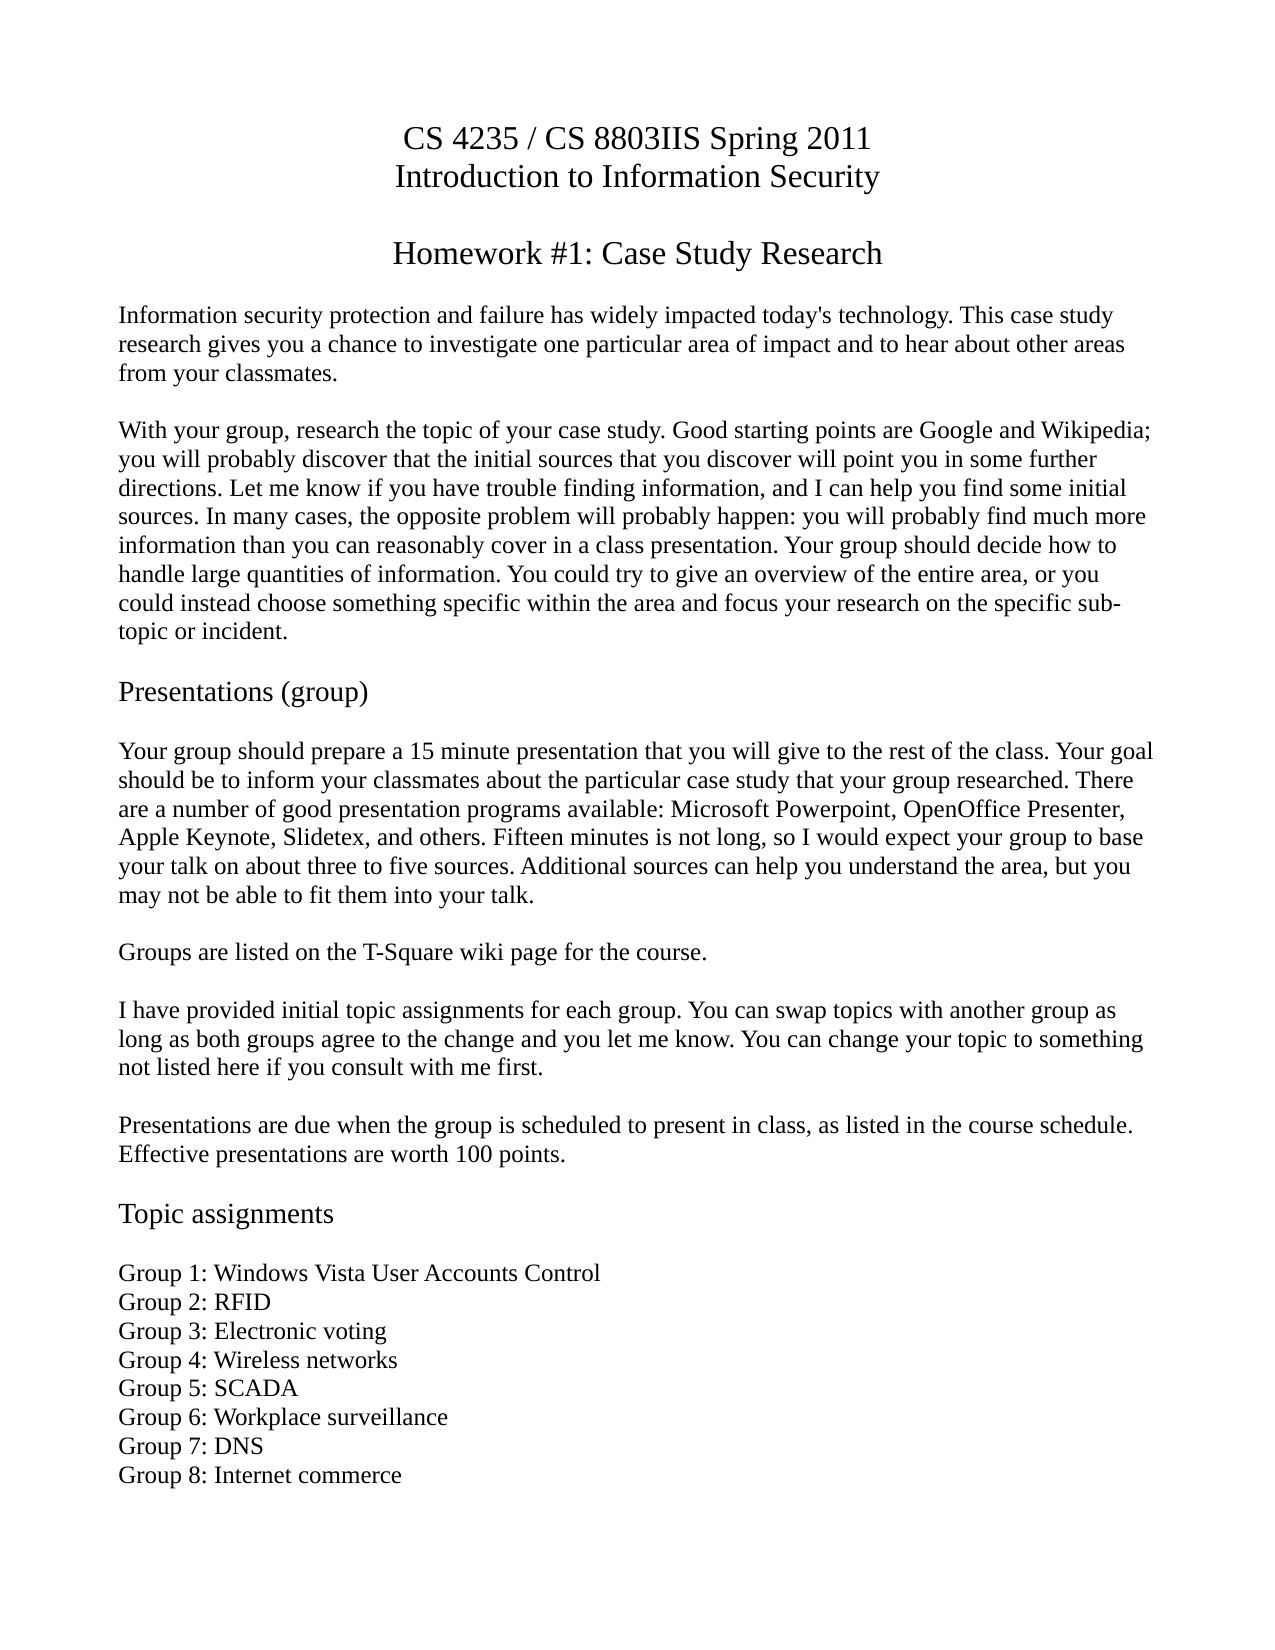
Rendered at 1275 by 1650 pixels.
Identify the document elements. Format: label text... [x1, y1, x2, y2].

text Group 7: DNS [118, 1431, 1157, 1460]
text Groups are listed on the T-Square wiki page for the course. [118, 937, 1157, 966]
text Group 5: SCADA [118, 1373, 1157, 1402]
text Group 2: RFID [118, 1287, 1157, 1316]
text Group 4: Wireless networks [118, 1345, 1157, 1373]
text Group 3: Electronic voting [118, 1316, 1157, 1345]
text Group 1: Windows Vista User Accounts Control [118, 1258, 1157, 1287]
text Group 6: Workplace surveillance [118, 1402, 1157, 1431]
text Presentations are due when the group is scheduled to present in class, as listed in the course schedule. Effective presentations are worth 100 points. [118, 1110, 1157, 1167]
text Introduction to Information Security [118, 156, 1157, 195]
text Presentations (group) [118, 674, 1157, 707]
text Group 8: Internet commerce [118, 1460, 1157, 1488]
text Your group should prepare a 15 minute presentation that you will give to the rest of the class. Your goal should be to inform your classmates about the particular case study that your group researched. There are a number of good presentation programs available: Microsoft Powerpoint, OpenOffice Presenter, Apple Keynote, Slidetex, and others. Fifteen minutes is not long, so I would expect your group to base your talk on about three to five sources. Additional sources can help you understand the area, but you may not be able to fit them into your talk. [118, 736, 1157, 909]
text With your group, research the topic of your case study. Good starting points are Google and Wikipedia; you will probably discover that the initial sources that you discover will point you in some further directions. Let me know if you have trouble finding information, and I can help you find some initial sources. In many cases, the opposite problem will probably happen: you will probably find much more information than you can reasonably cover in a class presentation. Your group should decide how to handle large quantities of information. You could try to give an overview of the entire area, or you could instead choose something specific within the area and focus your research on the specific sub-topic or incident. [118, 415, 1157, 645]
text I have provided initial topic assignments for each group. You can swap topics with another group as long as both groups agree to the change and you let me know. You can change your topic to something not listed here if you consult with me first. [118, 995, 1157, 1081]
text Information security protection and failure has widely impacted today's technology. This case study research gives you a chance to investigate one particular area of impact and to hear about other areas from your classmates. [118, 300, 1157, 386]
text CS 4235 / CS 8803IIS Spring 2011 [118, 118, 1157, 156]
text Topic assignments [118, 1196, 1157, 1230]
text Homework #1: Case Study Research [118, 233, 1157, 271]
